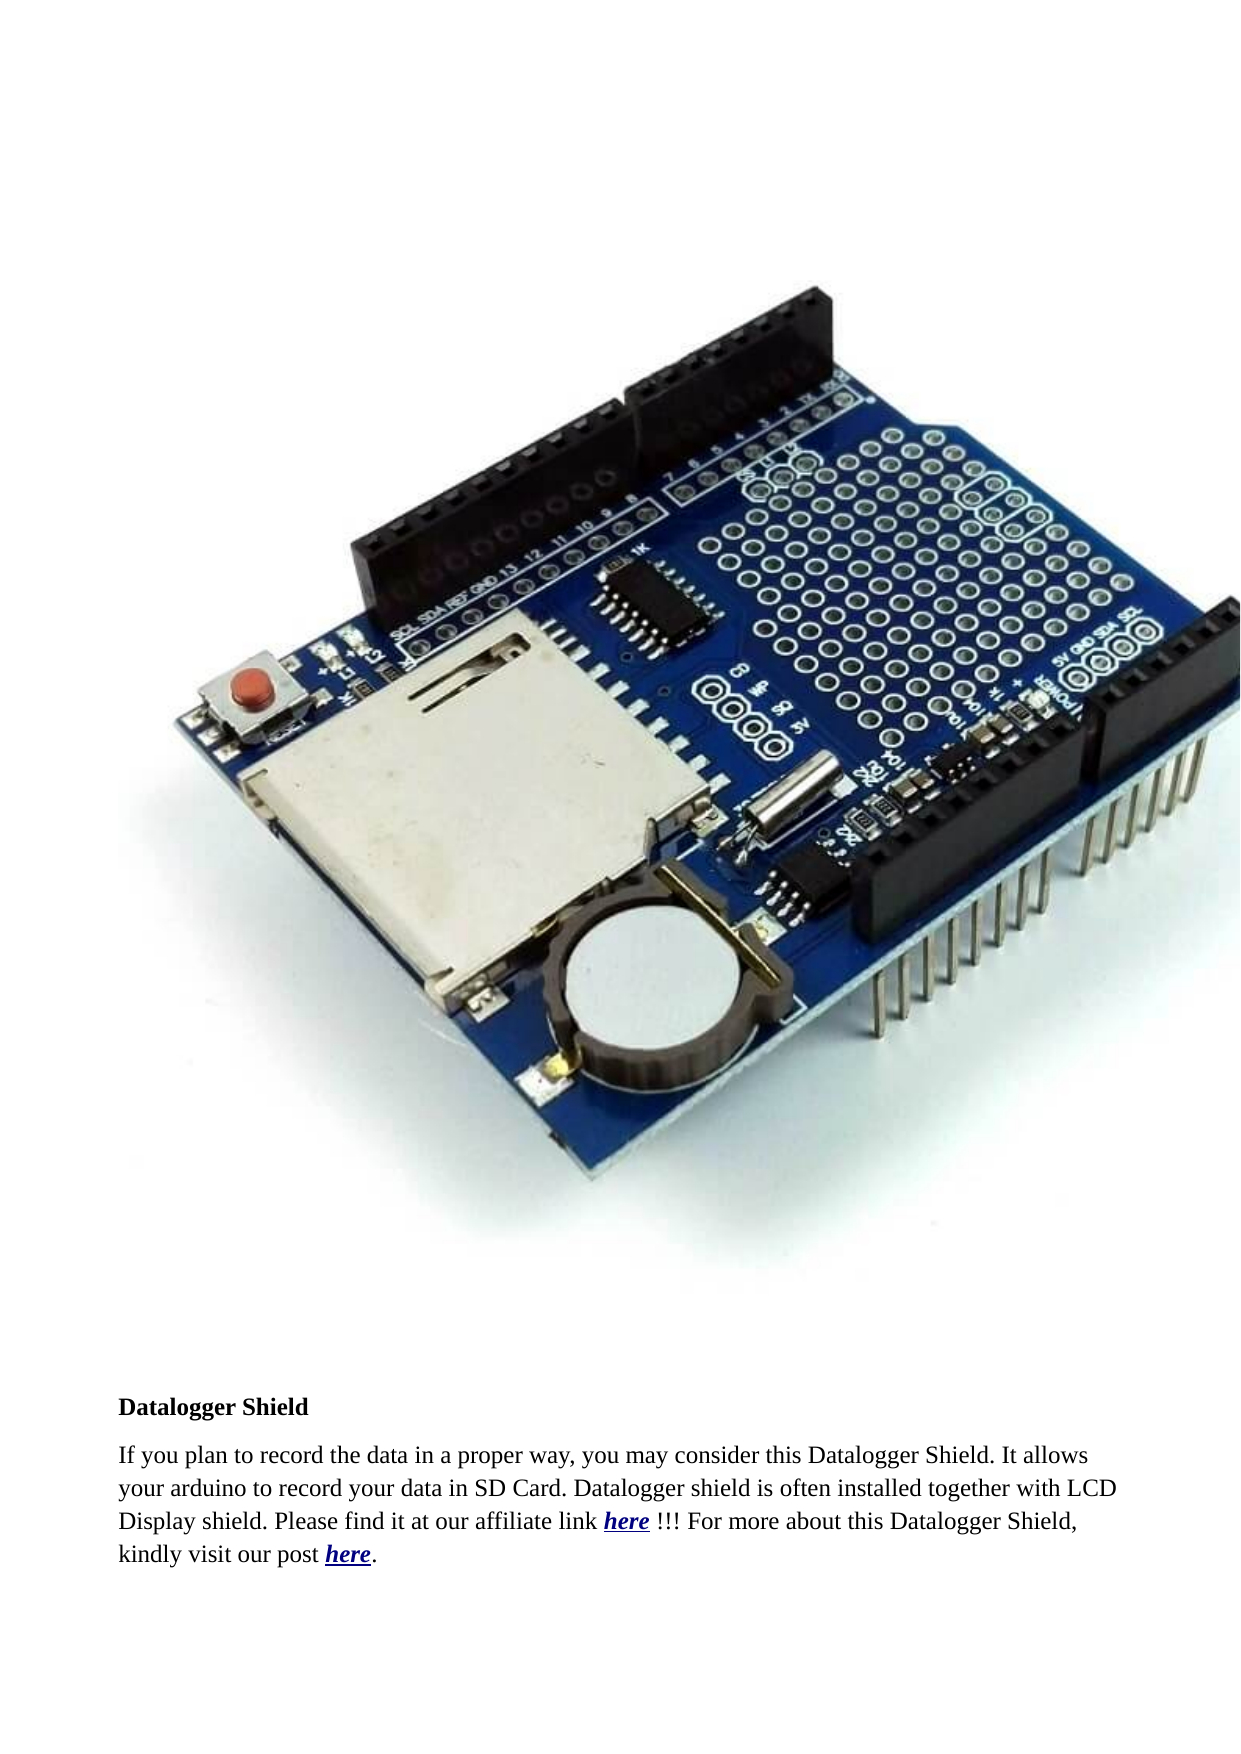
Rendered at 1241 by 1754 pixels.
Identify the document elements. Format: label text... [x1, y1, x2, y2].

text Datalogger Shield [118, 1392, 1122, 1421]
text If you plan to record the data in a proper way, you may consider this Datalogger Shield. It allows your arduino to record your data in SD Card. Datalogger shield is often installed together with LCD Display shield. Please find it at our affiliate link here !!! For more about this Datalogger Shield, kindly visit our post here. [118, 1440, 1122, 1568]
picture [118, 118, 1241, 1369]
